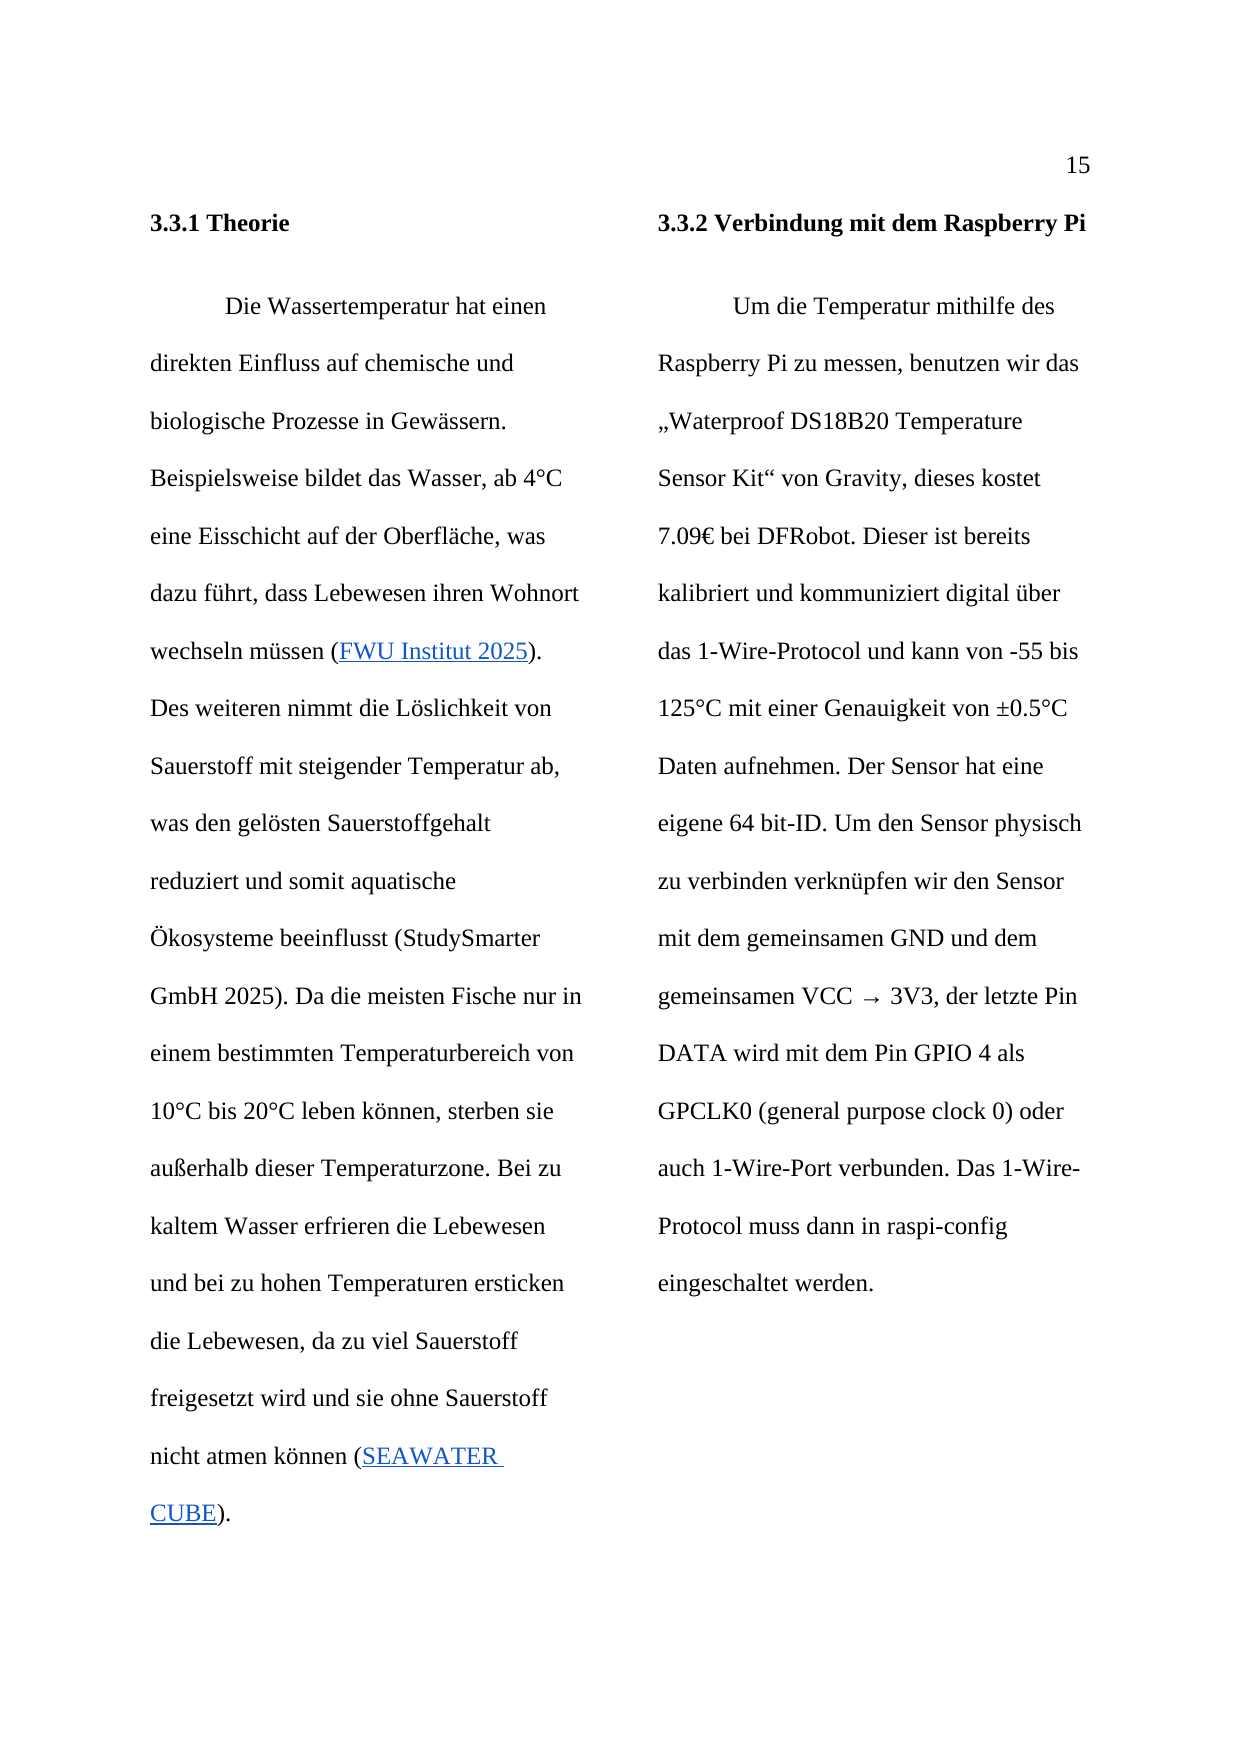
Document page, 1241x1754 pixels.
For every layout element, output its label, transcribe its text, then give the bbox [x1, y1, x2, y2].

text Um die Temperatur mithilfe des Raspberry Pi zu messen, benutzen wir das „Waterproof DS18B20 Temperature Sensor Kit“ von Gravity, dieses kostet 7.09€ bei DFRobot. Dieser ist bereits kalibriert und kommuniziert digital über das 1-Wire-Protocol und kann von -55 bis 125°C mit einer Genauigkeit von ±0.5°C Daten aufnehmen. Der Sensor hat eine eigene 64 bit-ID. Um den Sensor physisch zu verbinden verknüpfen wir den Sensor mit dem gemeinsamen GND und dem gemeinsamen VCC → 3V3, der letzte Pin DATA wird mit dem Pin GPIO 4 als GPCLK0 (general purpose clock 0) oder auch 1-Wire-Port verbunden. Das 1-Wire-Protocol muss dann in raspi-config eingeschaltet werden. [658, 291, 1090, 1297]
subtitle 3.3.2 Verbindung mit dem Raspberry Pi [658, 208, 1090, 237]
text Die Wassertemperatur hat einen direkten Einfluss auf chemische und biologische Prozesse in Gewässern. Beispielsweise bildet das Wasser, ab 4°C eine Eisschicht auf der Oberfläche, was dazu führt, dass Lebewesen ihren Wohnort wechseln müssen (FWU Institut 2025). Des weiteren nimmt die Löslichkeit von Sauerstoff mit steigender Temperatur ab, was den gelösten Sauerstoffgehalt reduziert und somit aquatische Ökosysteme beeinflusst (StudySmarter GmbH 2025). Da die meisten Fische nur in einem bestimmten Temperaturbereich von 10°C bis 20°C leben können, sterben sie außerhalb dieser Temperaturzone. Bei zu kaltem Wasser erfrieren die Lebewesen und bei zu hohen Temperaturen ersticken die Lebewesen, da zu viel Sauerstoff freigesetzt wird und sie ohne Sauerstoff nicht atmen können (SEAWATER CUBE). [150, 291, 583, 1527]
subtitle 3.3.1 Theorie [150, 208, 583, 237]
